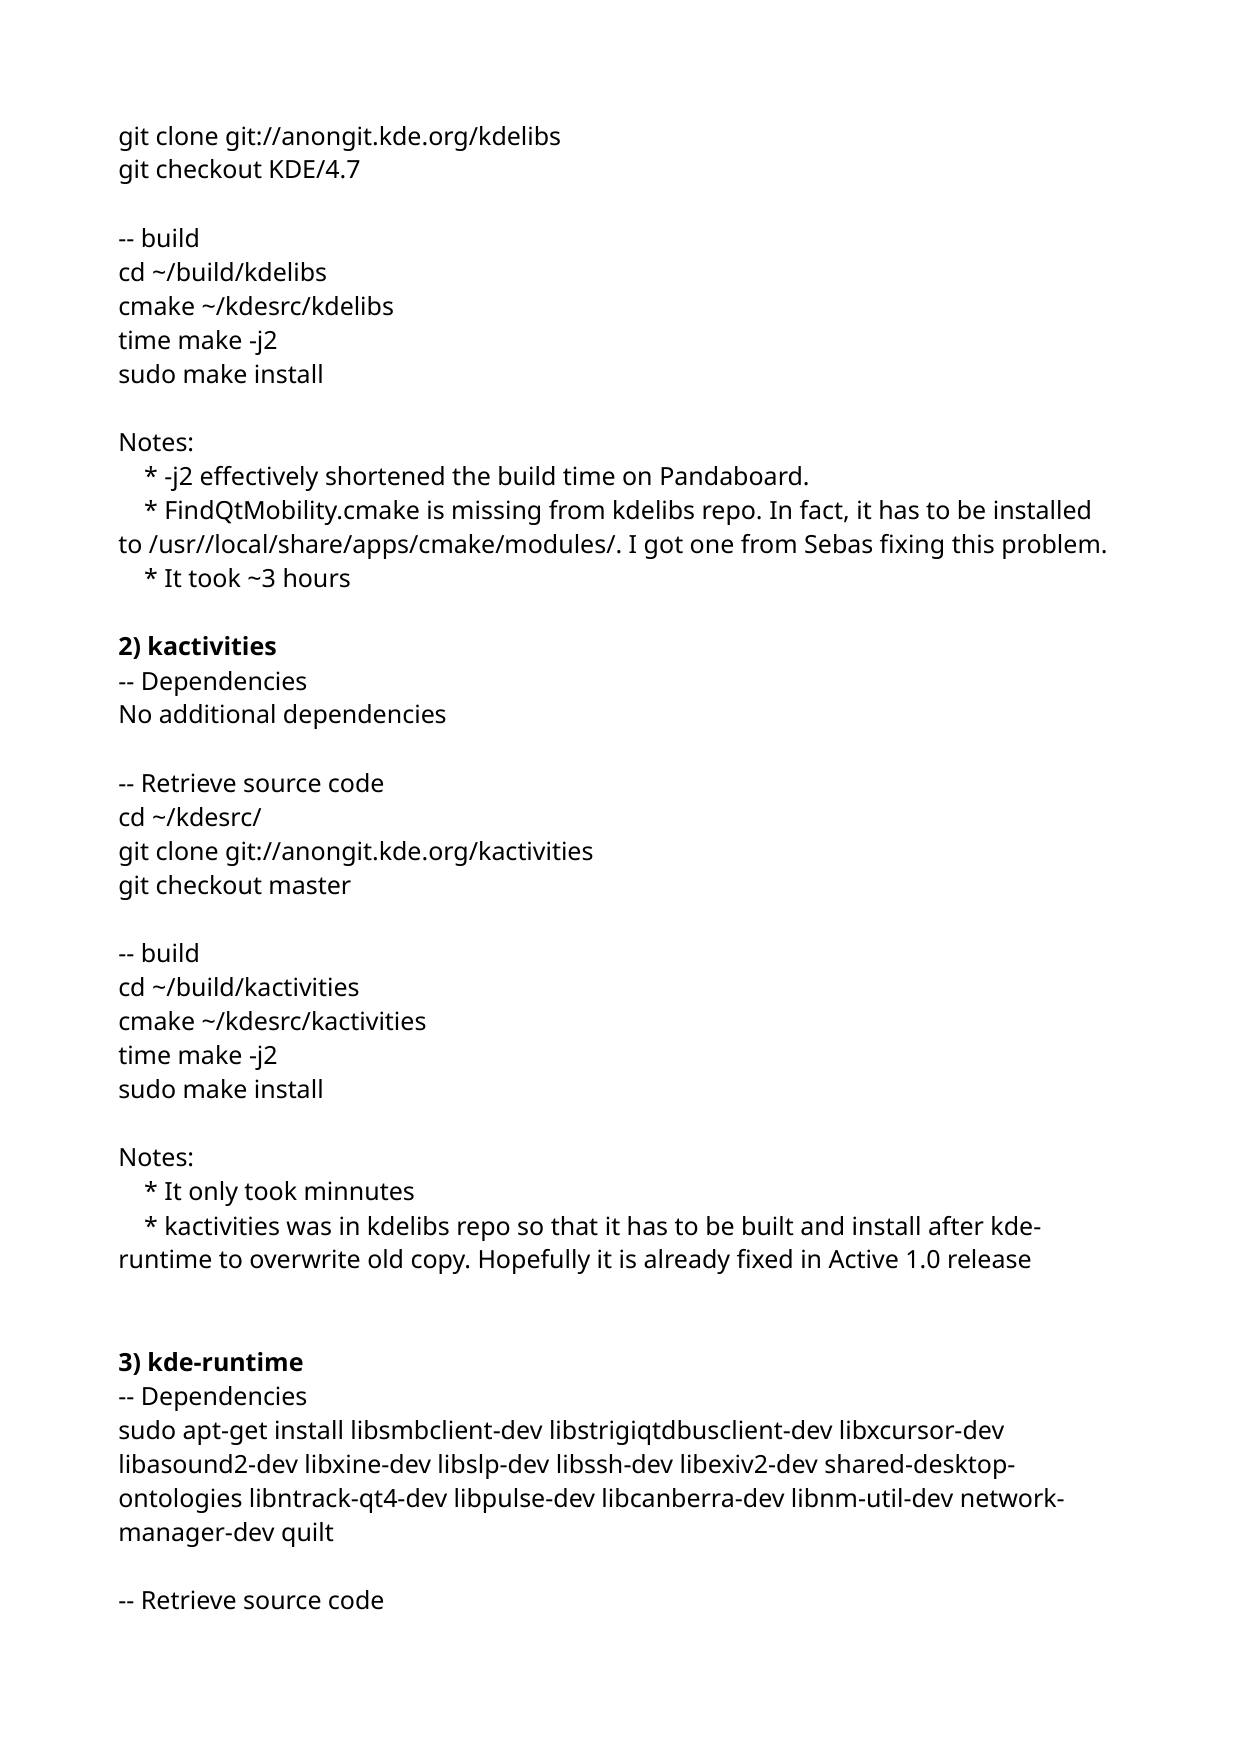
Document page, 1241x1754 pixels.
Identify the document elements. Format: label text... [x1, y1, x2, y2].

text git clone git://anongit.kde.org/kdelibs git checkout KDE/4.7 -- build cd ~/build/kdelibs cmake ~/kdesrc/kdelibs time make -j2 sudo make install Notes: * -j2 effectively shortened the build time on Pandaboard. * FindQtMobility.cmake is missing from kdelibs repo. In fact, it has to be installed to /usr//local/share/apps/cmake/modules/. I got one from Sebas fixing this problem. * It took ~3 hours 2) kactivities -- Dependencies No additional dependencies -- Retrieve source code cd ~/kdesrc/ git clone git://anongit.kde.org/kactivities git checkout master -- build cd ~/build/kactivities cmake ~/kdesrc/kactivities time make -j2 sudo make install Notes: * It only took minnutes * kactivities was in kdelibs repo so that it has to be built and install after kde-runtime to overwrite old copy. Hopefully it is already fixed in Active 1.0 release 3) kde-runtime -- Dependencies sudo apt-get install libsmbclient-dev libstrigiqtdbusclient-dev libxcursor-dev libasound2-dev libxine-dev libslp-dev libssh-dev libexiv2-dev shared-desktop-ontologies libntrack-qt4-dev libpulse-dev libcanberra-dev libnm-util-dev network-manager-dev quilt -- Retrieve source code [118, 118, 1122, 1617]
